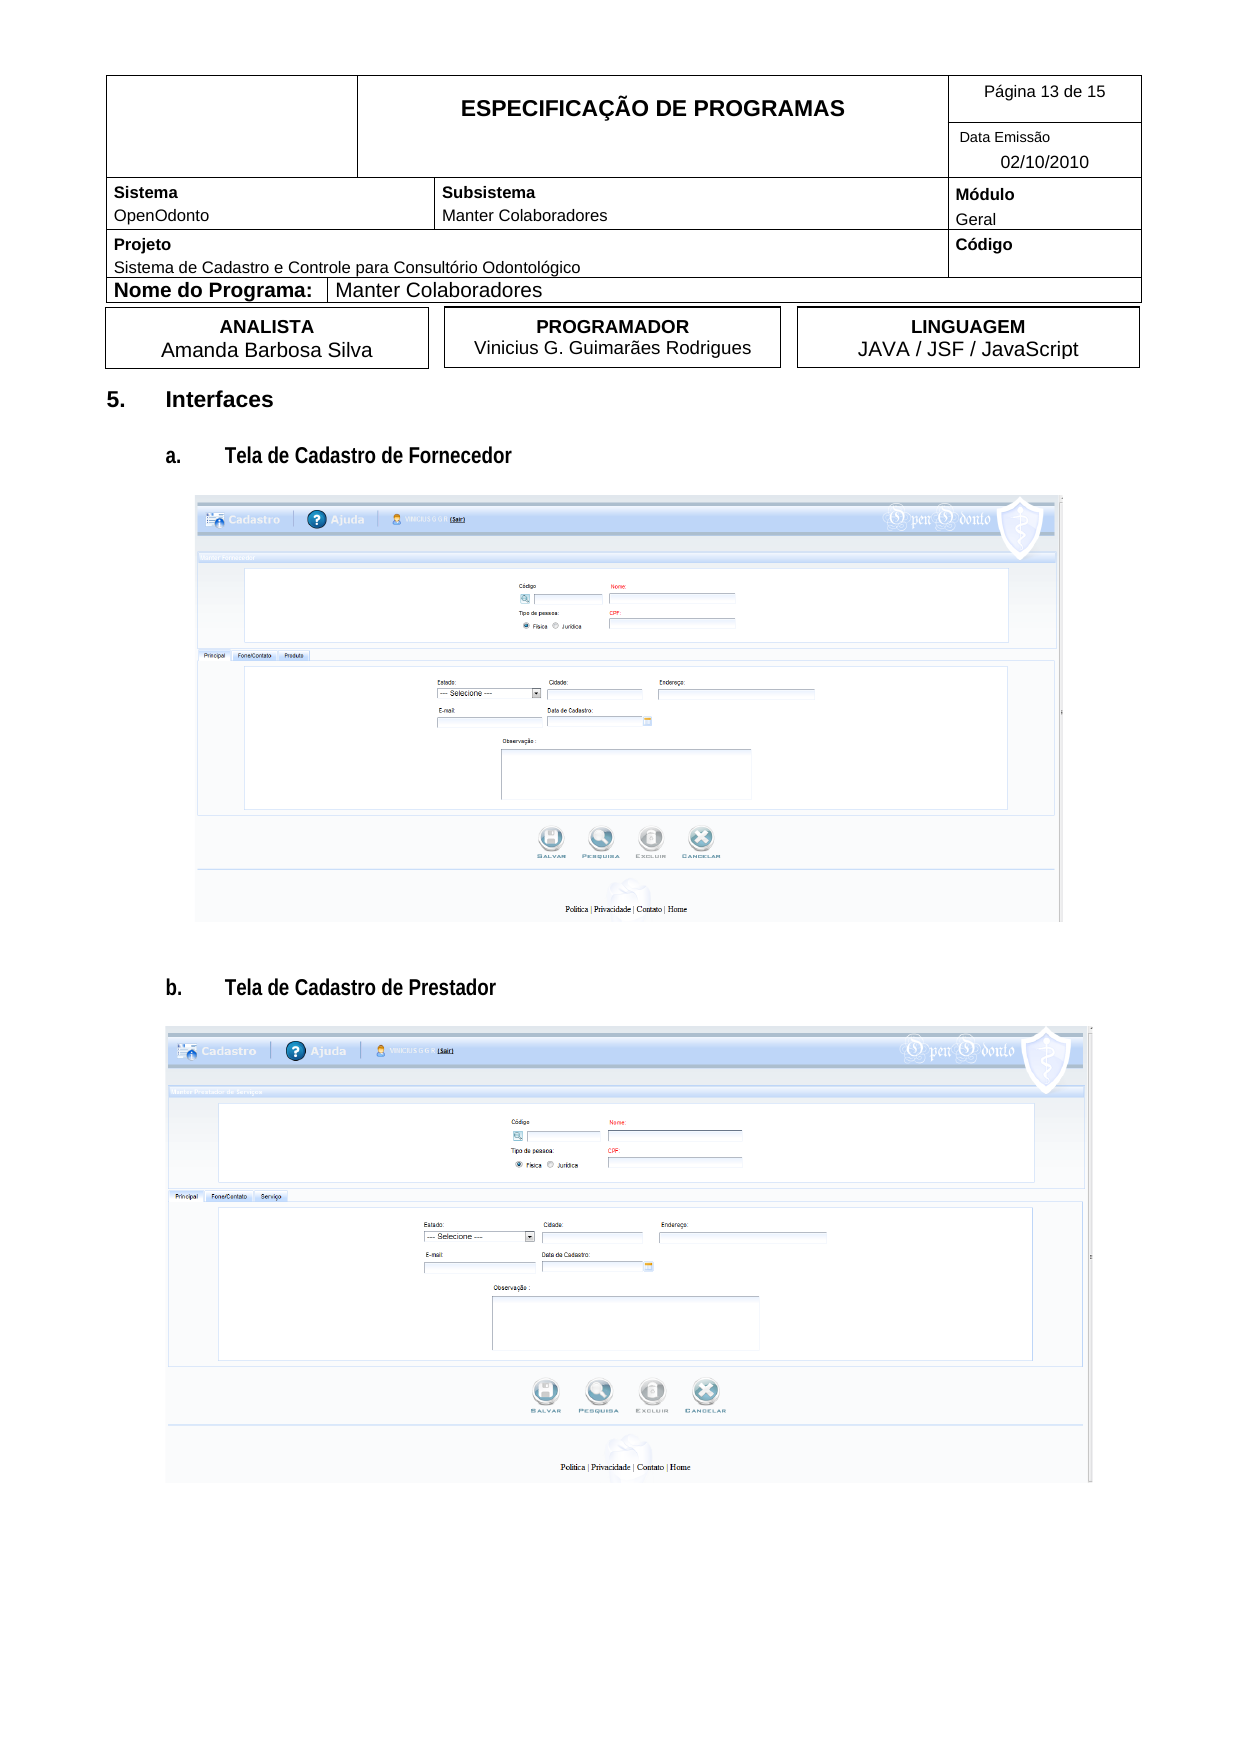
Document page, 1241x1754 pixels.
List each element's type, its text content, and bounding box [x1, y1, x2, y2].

subtitle Interfaces [106, 386, 1151, 412]
picture [165, 1026, 1093, 1483]
picture [194, 495, 1063, 922]
subtitle Tela de Cadastro de Fornecedor [165, 442, 1151, 469]
subtitle Tela de Cadastro de Prestador [165, 974, 1151, 1000]
